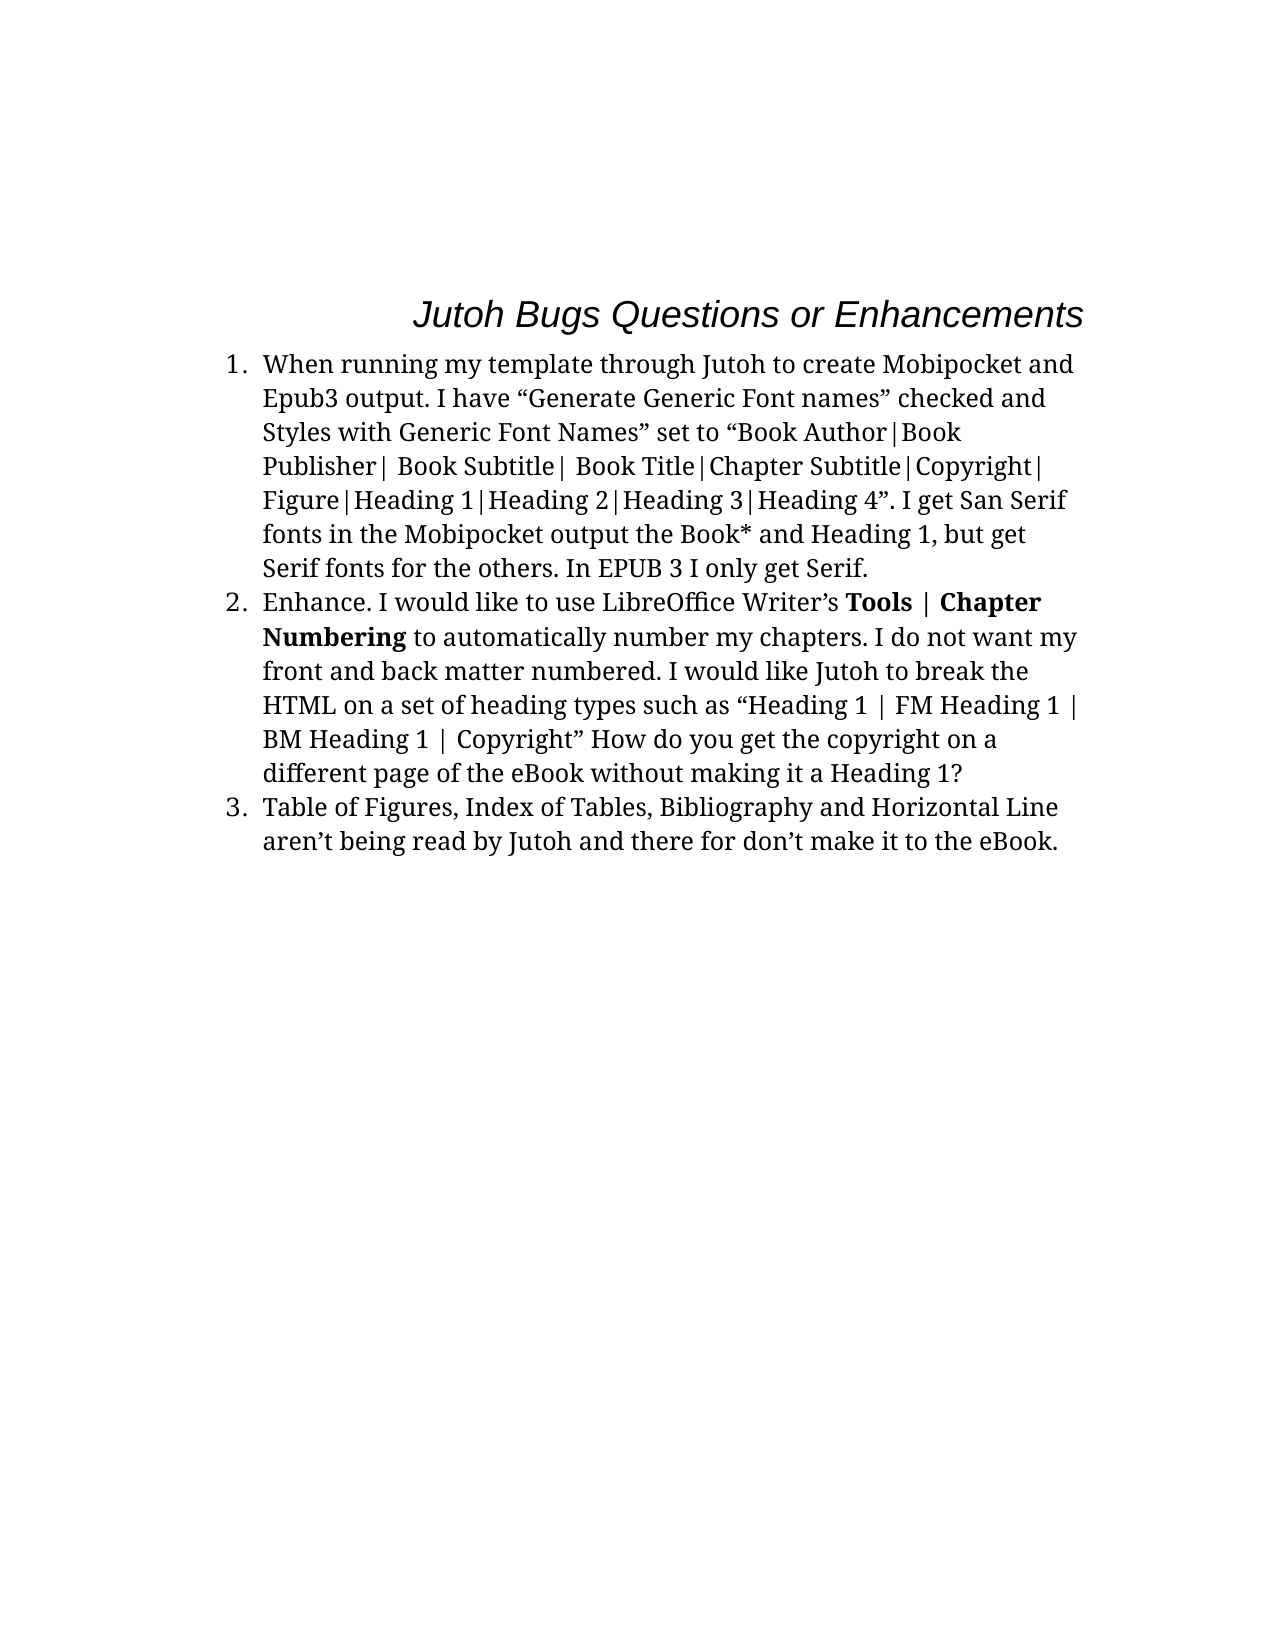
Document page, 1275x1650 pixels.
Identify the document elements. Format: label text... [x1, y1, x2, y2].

subtitle Jutoh Bugs Questions or Enhancements [187, 292, 1087, 335]
list Enhance. I would like to use LibreOffice Writer’s Tools | Chapter Numbering to automatically number my chapters. I do not want my front and back matter numbered. I would like Jutoh to break the HTML on a set of heading types such as “Heading 1 | FM Heading 1 | BM Heading 1 | Copyright” How do you get the copyright on a different page of the eBook without making it a Heading 1? [225, 585, 1087, 789]
list Table of Figures, Index of Tables, Bibliography and Horizontal Line aren’t being read by Jutoh and there for don’t make it to the eBook. [225, 789, 1087, 858]
list When running my template through Jutoh to create Mobipocket and Epub3 output. I have “Generate Generic Font names” checked and Styles with Generic Font Names” set to “Book Author|Book Publisher| Book Subtitle| Book Title|Chapter Subtitle|Copyright|Figure|Heading 1|Heading 2|Heading 3|Heading 4”. I get San Serif fonts in the Mobipocket output the Book* and Heading 1, but get Serif fonts for the others. In EPUB 3 I only get Serif. [225, 347, 1087, 585]
